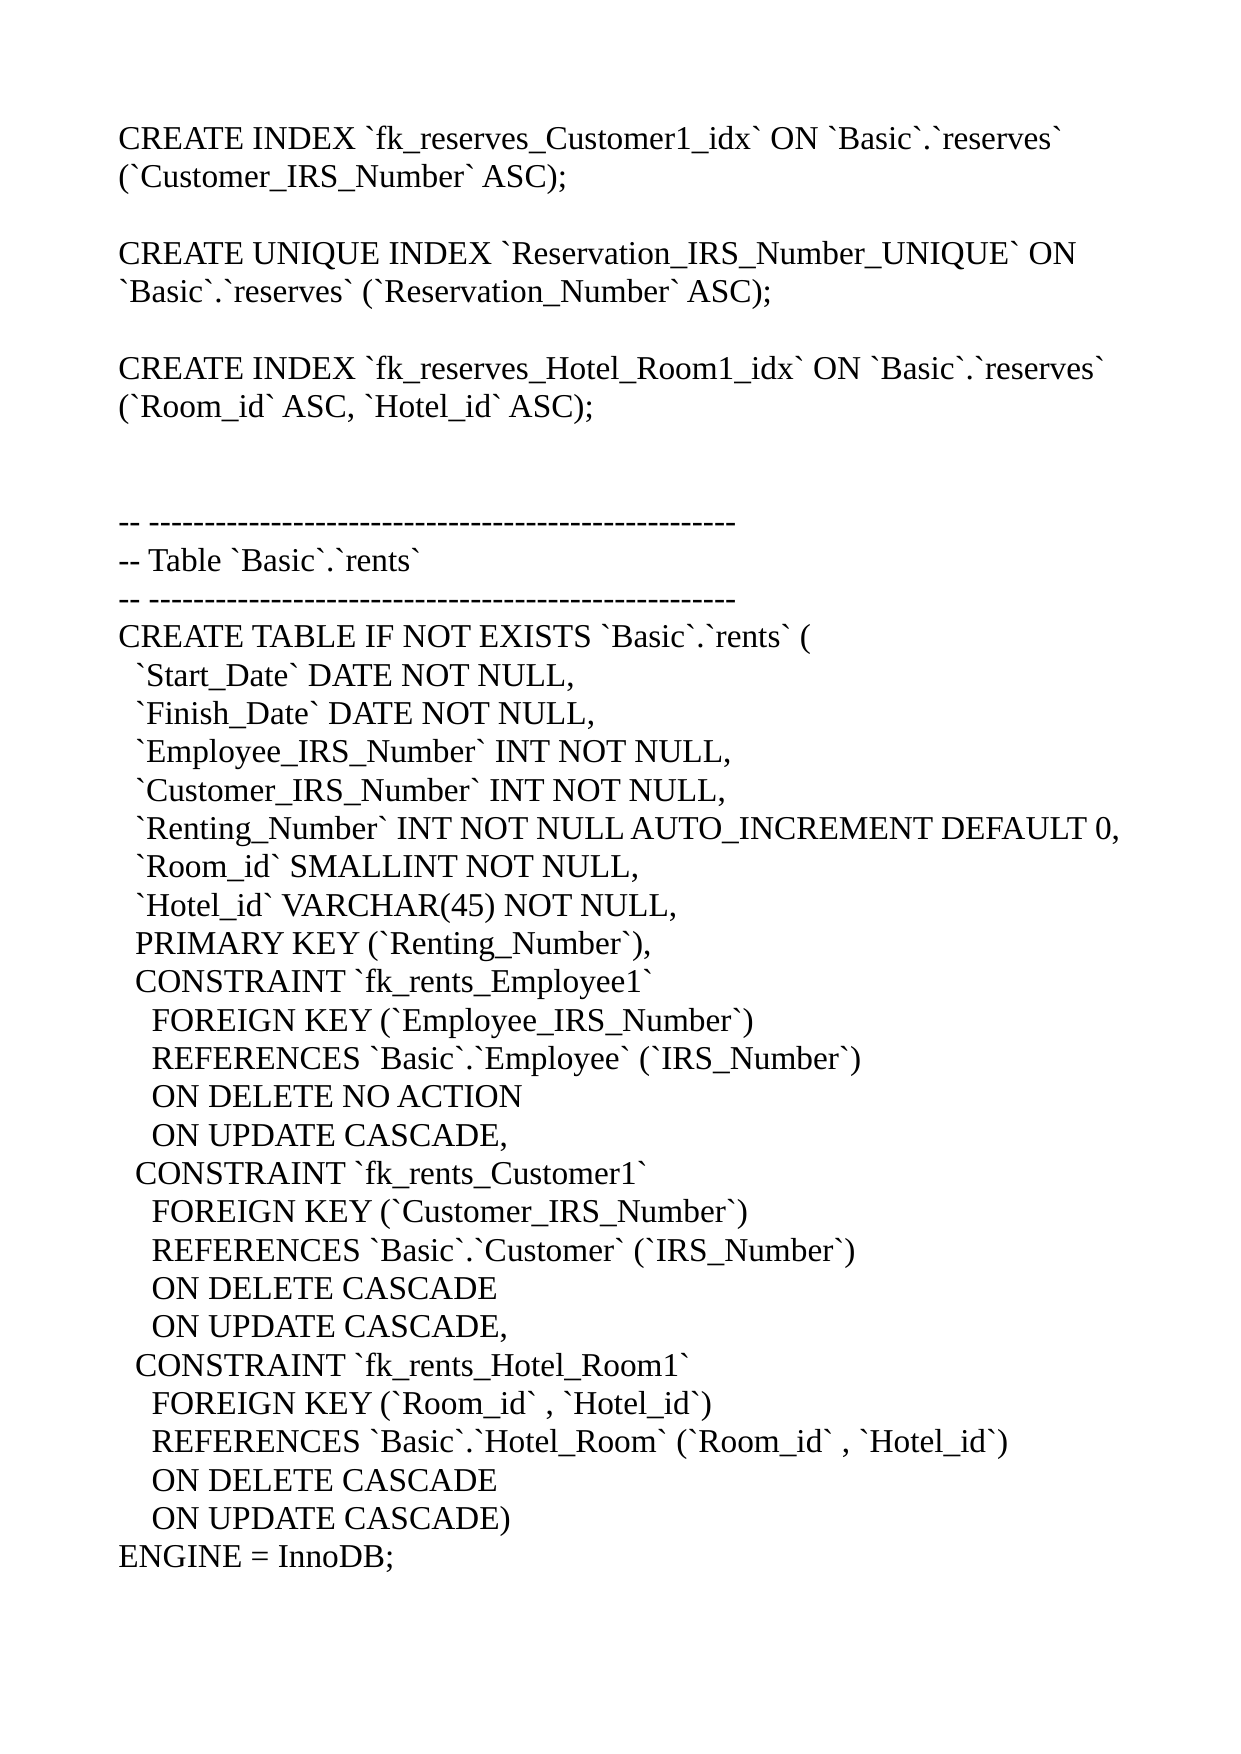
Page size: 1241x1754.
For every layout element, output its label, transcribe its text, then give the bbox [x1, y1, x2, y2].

text CREATE INDEX `fk_reserves_Customer1_idx` ON `Basic`.`reserves` (`Customer_IRS_Number` ASC); CREATE UNIQUE INDEX `Reservation_IRS_Number_UNIQUE` ON `Basic`.`reserves` (`Reservation_Number` ASC); CREATE INDEX `fk_reserves_Hotel_Room1_idx` ON `Basic`.`reserves` (`Room_id` ASC, `Hotel_id` ASC); -- ----------------------------------------------------- -- Table `Basic`.`rents` -- ----------------------------------------------------- CREATE TABLE IF NOT EXISTS `Basic`.`rents` ( `Start_Date` DATE NOT NULL, `Finish_Date` DATE NOT NULL, `Employee_IRS_Number` INT NOT NULL, `Customer_IRS_Number` INT NOT NULL, `Renting_Number` INT NOT NULL AUTO_INCREMENT DEFAULT 0, `Room_id` SMALLINT NOT NULL, `Hotel_id` VARCHAR(45) NOT NULL, PRIMARY KEY (`Renting_Number`), CONSTRAINT `fk_rents_Employee1` FOREIGN KEY (`Employee_IRS_Number`) REFERENCES `Basic`.`Employee` (`IRS_Number`) ON DELETE NO ACTION ON UPDATE CASCADE, CONSTRAINT `fk_rents_Customer1` FOREIGN KEY (`Customer_IRS_Number`) REFERENCES `Basic`.`Customer` (`IRS_Number`) ON DELETE CASCADE ON UPDATE CASCADE, CONSTRAINT `fk_rents_Hotel_Room1` FOREIGN KEY (`Room_id` , `Hotel_id`) REFERENCES `Basic`.`Hotel_Room` (`Room_id` , `Hotel_id`) ON DELETE CASCADE ON UPDATE CASCADE) ENGINE = InnoDB; [118, 118, 1122, 1613]
